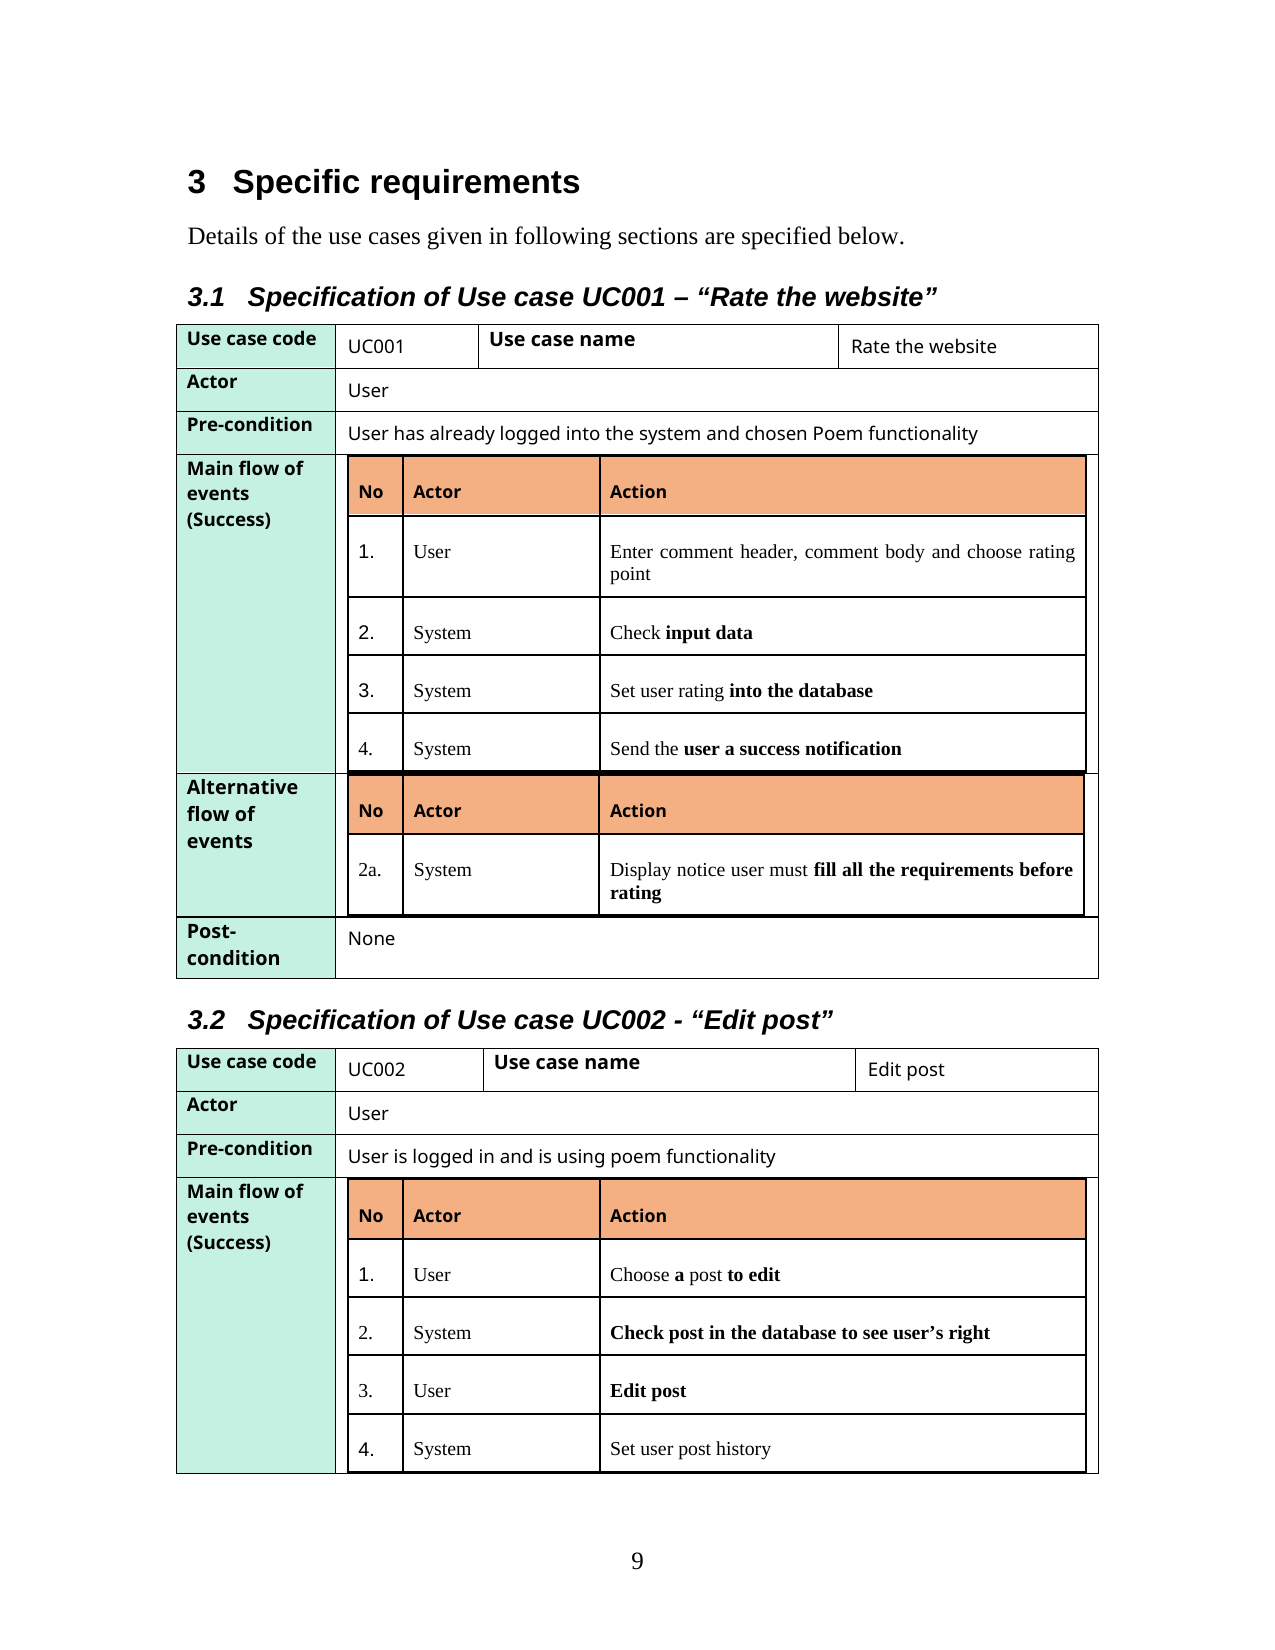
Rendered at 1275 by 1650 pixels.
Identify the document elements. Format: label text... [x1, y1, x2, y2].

table_cell 3. [349, 656, 402, 712]
table_header Rate the website [839, 325, 1098, 367]
table_cell [1087, 1178, 1098, 1473]
text Details of the use cases given in following sections are specified below. [187, 221, 1087, 250]
table_cell Pre-condition [177, 1135, 335, 1177]
table_header Action [601, 457, 1085, 514]
table_cell User [404, 517, 599, 596]
table_cell Edit post [601, 1356, 1085, 1412]
table_cell [336, 455, 347, 772]
table_header Actor [404, 1180, 599, 1238]
subtitle Specification of Use case UC001 – “Rate the website” [187, 281, 1087, 312]
table_cell 2a. [349, 835, 402, 914]
table_cell User [336, 1092, 1098, 1134]
subtitle Specific requirements [187, 162, 1087, 201]
table_cell Check input data [601, 598, 1085, 654]
table_cell Send the user a success notification [601, 714, 1085, 770]
table_cell User has already logged into the system and chosen Poem functionality [336, 412, 1098, 454]
table_header No [349, 1180, 402, 1238]
table_cell Post-condition [177, 918, 335, 978]
table_cell [336, 774, 347, 916]
table_cell Actor [177, 369, 335, 411]
table_cell Actor [177, 1092, 335, 1134]
table_cell Main flow of events (Success) [177, 455, 335, 772]
table_cell System [404, 835, 598, 914]
table_cell Set user rating into the database [601, 656, 1085, 712]
table_cell [1087, 455, 1098, 772]
table_cell System [404, 598, 599, 654]
table_cell Main flow of events (Success) [177, 1178, 335, 1473]
table_cell System [404, 714, 599, 770]
table_cell Alternative flow of events [177, 774, 335, 916]
table_cell User [404, 1356, 599, 1412]
table_cell 1. [349, 517, 402, 596]
table_cell Choose a post to edit [601, 1240, 1085, 1296]
table_header Action [601, 1180, 1085, 1238]
table_cell 3. [349, 1356, 402, 1412]
table_header Use case name [479, 325, 838, 367]
table_cell User [404, 1240, 599, 1296]
table_cell 2. [349, 598, 402, 654]
table_header Use case name [484, 1049, 855, 1091]
table_header UC001 [336, 325, 478, 367]
table_header UC002 [336, 1049, 483, 1091]
table_cell [1085, 774, 1098, 916]
table_header Use case code [177, 325, 335, 367]
table_cell None [336, 918, 1098, 978]
subtitle Specification of Use case UC002 - “Edit post” [187, 1004, 1087, 1035]
table_cell Pre-condition [177, 412, 335, 454]
table_header No [349, 776, 402, 833]
table_cell User [336, 369, 1098, 411]
table_cell Check post in the database to see user’s right [601, 1298, 1085, 1354]
table_cell 4. [349, 1415, 402, 1471]
table_header Actor [404, 776, 598, 833]
table_cell 4. [349, 714, 402, 770]
table_cell 2. [349, 1298, 402, 1354]
table_cell Display notice user must fill all the requirements before rating [600, 835, 1083, 914]
table_cell Set user post history [601, 1415, 1085, 1471]
table_header Use case code [177, 1049, 335, 1091]
table_header No [349, 457, 402, 514]
table_cell System [404, 656, 599, 712]
table_header Action [600, 776, 1083, 833]
table_cell [336, 1178, 347, 1473]
table_header Actor [404, 457, 599, 514]
table_cell Enter comment header, comment body and choose rating point [601, 517, 1085, 596]
table_cell System [404, 1298, 599, 1354]
table_header Edit post [856, 1049, 1098, 1091]
table_cell User is logged in and is using poem functionality [336, 1135, 1098, 1177]
table_cell 1. [349, 1240, 402, 1296]
table_cell System [404, 1415, 599, 1471]
